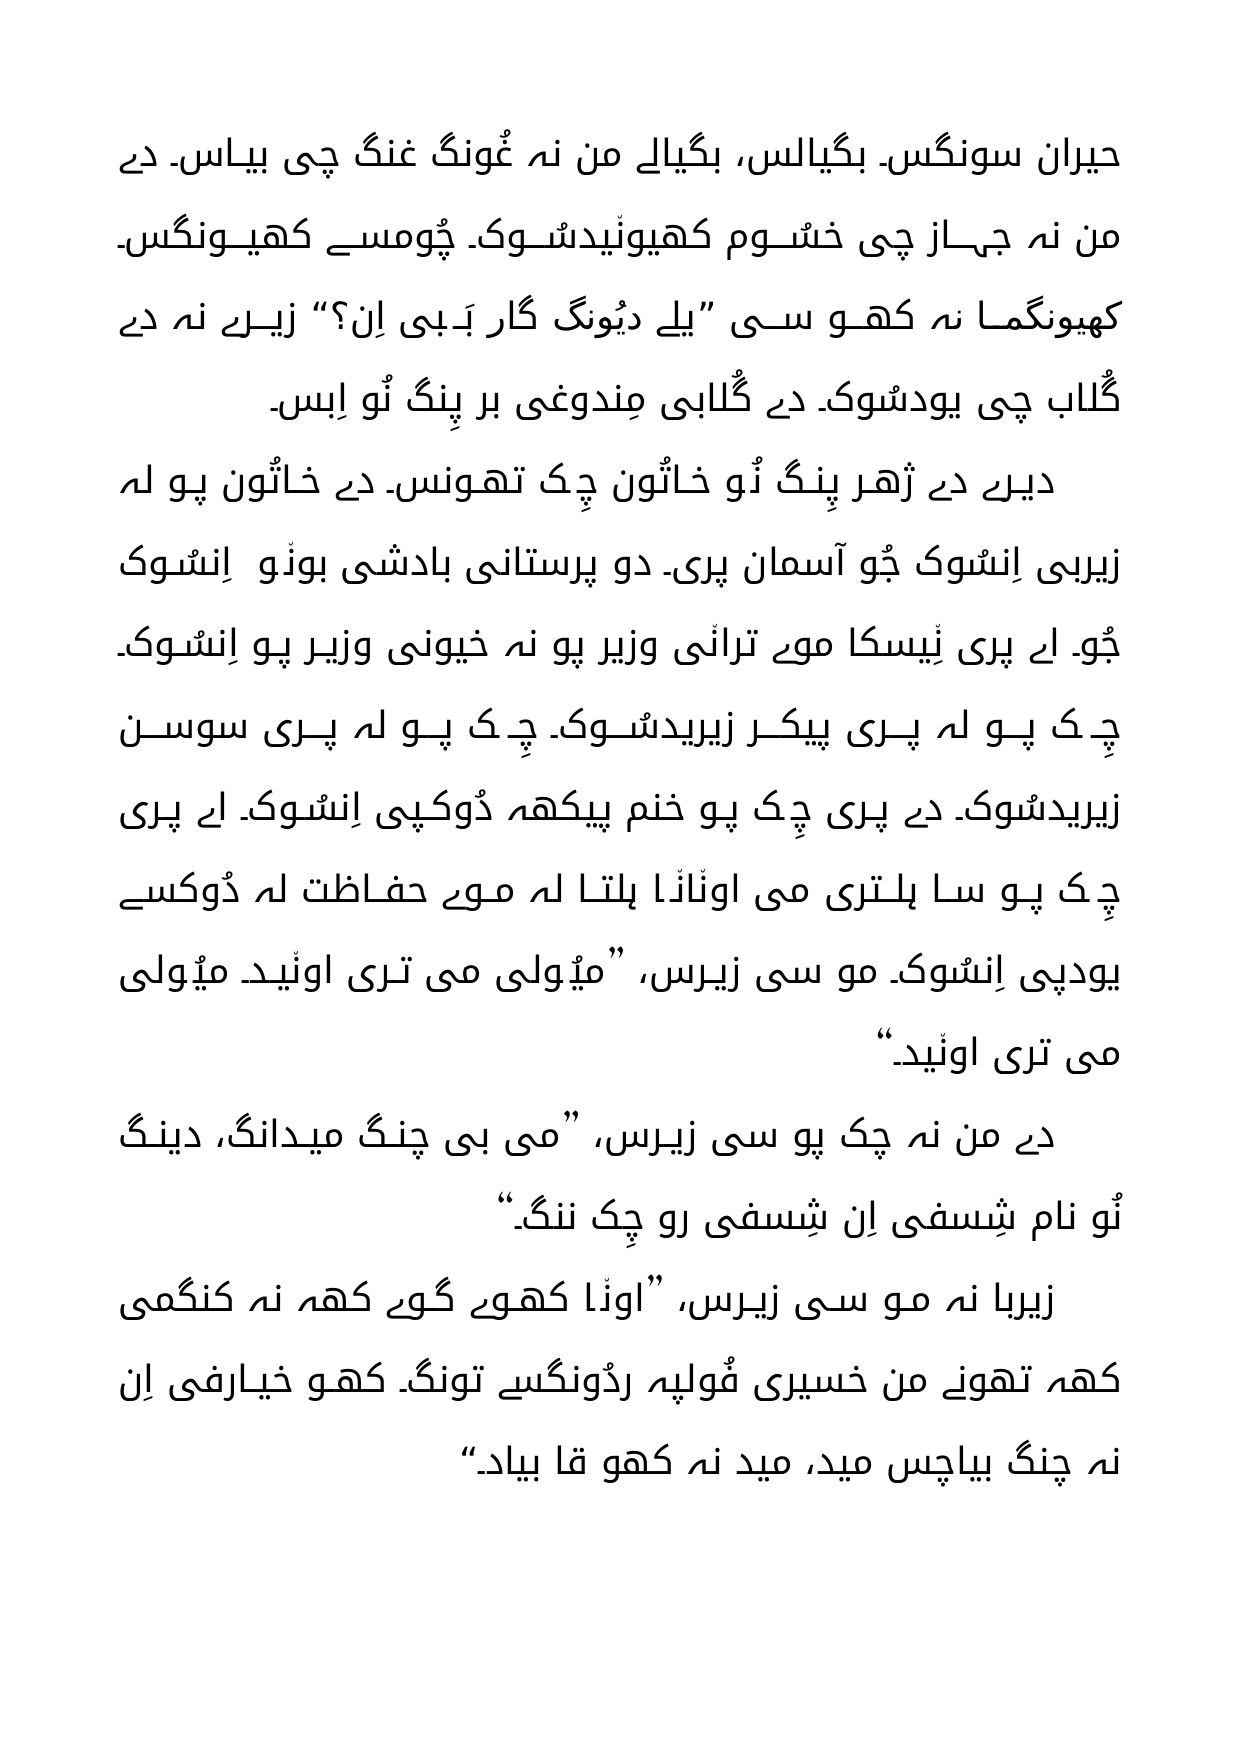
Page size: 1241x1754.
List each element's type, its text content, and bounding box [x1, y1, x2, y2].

text حیران سونگس۔ بگیالس، بگیالے من نہ غُونگ غنگ چی بیاس۔ دے من نہ جہاز چی خسُوم کھیون٘یدسُوک۔ چُومسے کھیونگس۔ کھیونگما نہ کھو سی ”یلے دیُونگ گار بَبی اِن؟“ زیرے نہ دے گُلاب چی یودسُوک۔ دے گُلابی مِندوغی بر پِنگ نُو اِبس۔ [118, 118, 1122, 434]
text زیربا نہ مو سی زیرس، ”اون٘ا کھوے گوے کھہ نہ کنگمی کھہ تھونے من خسیری فُولپہ ردُونگسے تونگ۔ کھو خیارفی اِن نہ چنگ بیاچس مید، مید نہ کھو قا بیاد۔“ [118, 1263, 1122, 1498]
text دیرے دے ژھر پِنگ نُو خاتُون چِک تھونس۔ دے خاتُون پو لہ زیربی اِنسُوک جُو آسمان پری۔ دو پرستانی بادشی بون٘و اِنسُوک جُو۔ اے پری نِ٘یسکا موے تران٘ی وزیر پو نہ خیونی وزیر پو اِنسُوک۔ چِک پو لہ پری پیکر زیریدسُوک۔ چِک پو لہ پری سوسن زیریدسُوک۔ دے پری چِک پو خنم پیکھہ دُوکپی اِنسُوک۔ اے پری چِک پو سا ہلتری می اون٘ان٘ا ہلتا لہ موے حفاظت لہ دُوکسے یودپی اِنسُوک۔ مو سی زیرس، ”میُولی می تری اون٘ید۔ میُولی می تری اون٘ید۔“ [118, 445, 1122, 1089]
text دے من نہ چک پو سی زیرس، ”می بی چنگ میدانگ، دینگ نُو نام شِسفی اِن شِسفی رو چِک ننگ۔“ [118, 1099, 1122, 1252]
